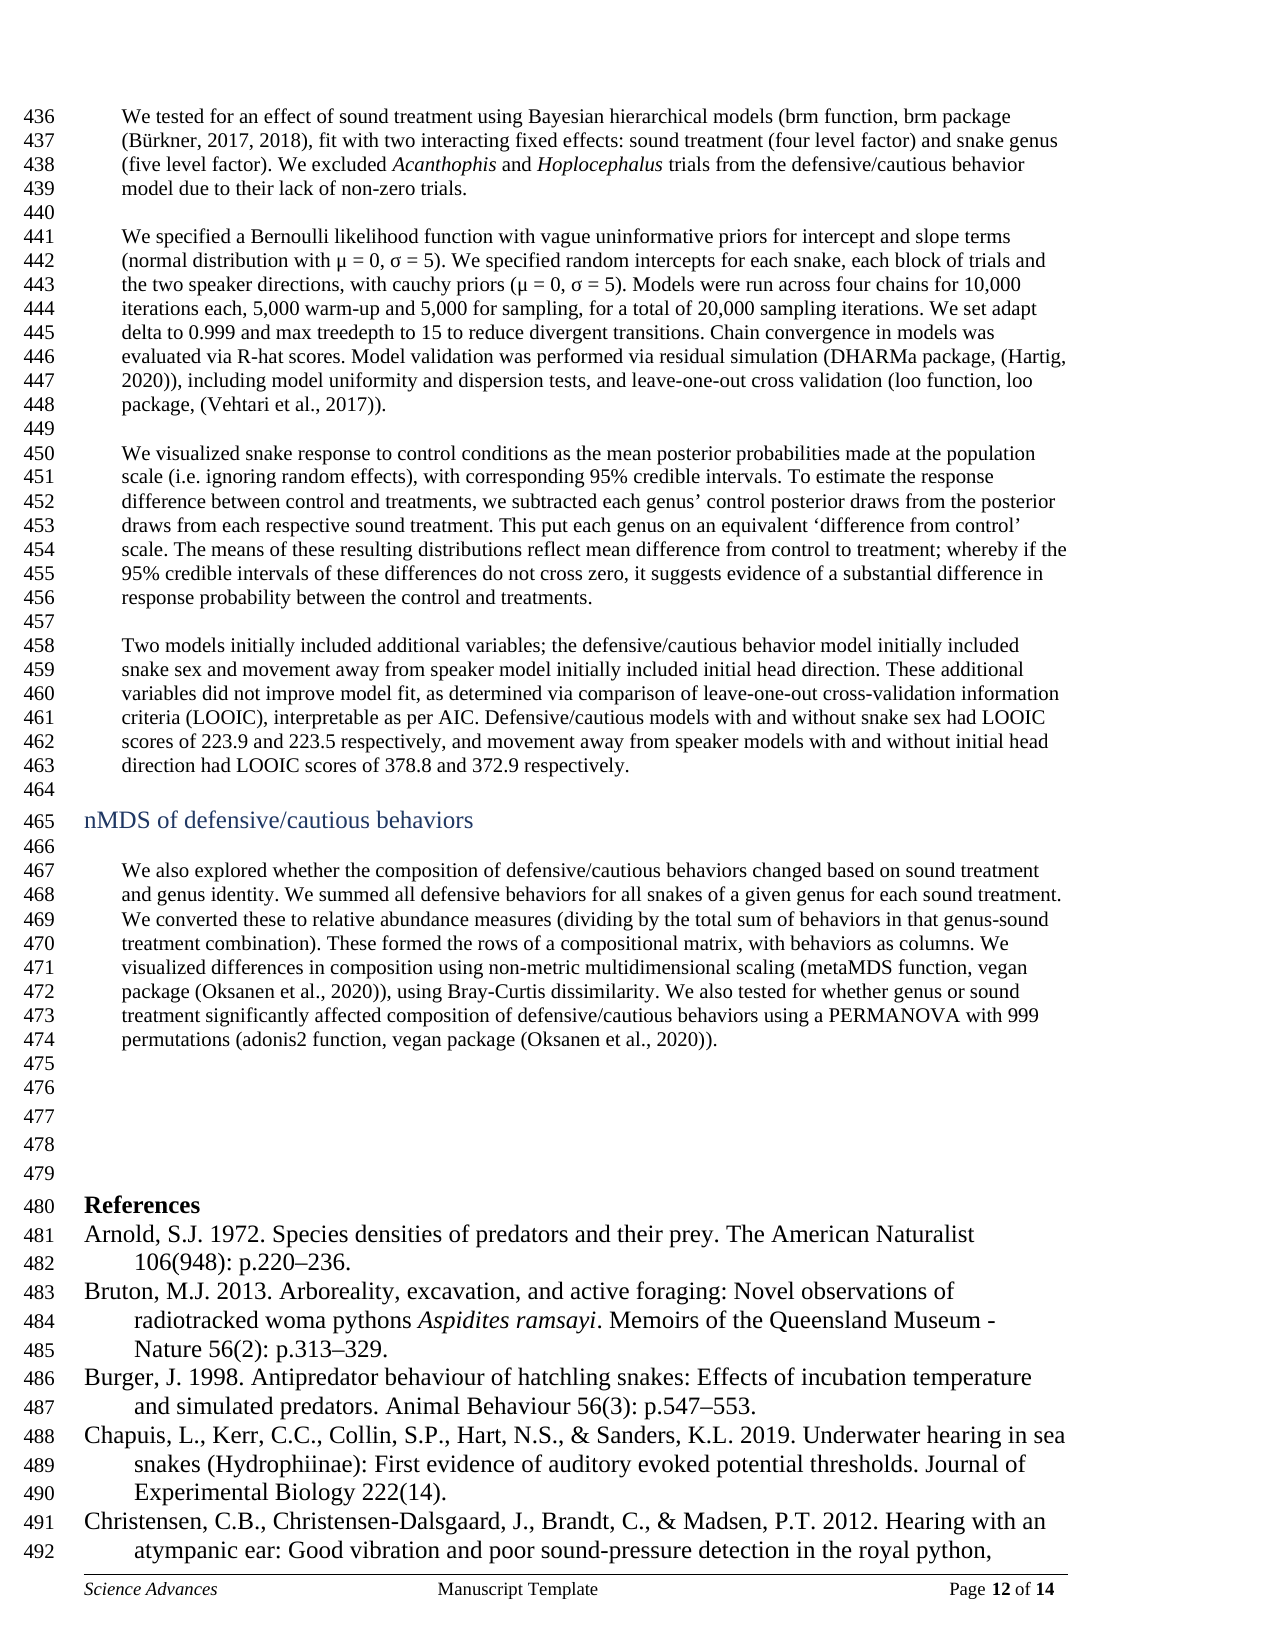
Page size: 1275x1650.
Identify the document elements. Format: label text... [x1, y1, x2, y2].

text Chapuis, L., Kerr, C.C., Collin, S.P., Hart, N.S., & Sanders, K.L. 2019. Underwater hearing in sea snakes (Hydrophiinae): First evidence of auditory evoked potential thresholds. Journal of Experimental Biology 222(14). [84, 1420, 1068, 1506]
text We also explored whether the composition of defensive/cautious behaviors changed based on sound treatment and genus identity. We summed all defensive behaviors for all snakes of a given genus for each sound treatment. We converted these to relative abundance measures (dividing by the total sum of behaviors in that genus-sound treatment combination). These formed the rows of a compositional matrix, with behaviors as columns. We visualized differences in composition using non-metric multidimensional scaling (metaMDS function, vegan package (Oksanen et al., 2020)⁠), using Bray-Curtis dissimilarity. We also tested for whether genus or sound treatment significantly affected composition of defensive/cautious behaviors using a PERMANOVA with 999 permutations (adonis2 function, vegan package (Oksanen et al., 2020)⁠). [121, 858, 1068, 1051]
text Christensen, C.B., Christensen-Dalsgaard, J., Brandt, C., & Madsen, P.T. 2012. Hearing with an atympanic ear: Good vibration and poor sound-pressure detection in the royal python, [84, 1506, 1068, 1564]
text We specified a Bernoulli likelihood function with vague uninformative priors for intercept and slope terms (normal distribution with μ = 0, σ = 5). We specified random intercepts for each snake, each block of trials and the two speaker directions, with cauchy priors (μ = 0, σ = 5). Models were run across four chains for 10,000 iterations each, 5,000 warm-up and 5,000 for sampling, for a total of 20,000 sampling iterations. We set adapt delta to 0.999 and max treedepth to 15 to reduce divergent transitions. Chain convergence in models was evaluated via R-hat scores. Model validation was performed via residual simulation (DHARMa package, (Hartig, 2020)⁠), including model uniformity and dispersion tests, and leave-one-out cross validation (loo function, loo package, (Vehtari et al., 2017)⁠). [121, 224, 1068, 416]
text Bruton, M.J. 2013. Arboreality, excavation, and active foraging: Novel observations of radiotracked woma pythons Aspidites ramsayi. Memoirs of the Queensland Museum - Nature 56(2): p.313–329. [84, 1276, 1068, 1362]
text We visualized snake response to control conditions as the mean posterior probabilities made at the population scale (i.e. ignoring random effects), with corresponding 95% credible intervals. To estimate the response difference between control and treatments, we subtracted each genus’ control posterior draws from the posterior draws from each respective sound treatment. This put each genus on an equivalent ‘difference from control’ scale. The means of these resulting distributions reflect mean difference from control to treatment; whereby if the 95% credible intervals of these differences do not cross zero, it suggests evidence of a substantial difference in response probability between the control and treatments. [121, 440, 1068, 609]
subtitle nMDS of defensive/cautious behaviors [473, 806, 1068, 834]
text Two models initially included additional variables; the defensive/cautious behavior model initially included snake sex and movement away from speaker model initially included initial head direction. These additional variables did not improve model fit, as determined via comparison of leave-one-out cross-validation information criteria (LOOIC), interpretable as per AIC. Defensive/cautious models with and without snake sex had LOOIC scores of 223.9 and 223.5 respectively, and movement away from speaker models with and without initial head direction had LOOIC scores of 378.8 and 372.9 respectively. [121, 633, 1068, 777]
text References [84, 1190, 1068, 1219]
text Arnold, S.J. 1972. Species densities of predators and their prey. The American Naturalist 106(948): p.220–236. [84, 1219, 1068, 1276]
text Burger, J. 1998. Antipredator behaviour of hatchling snakes: Effects of incubation temperature and simulated predators. Animal Behaviour 56(3): p.547–553. [84, 1362, 1068, 1420]
text We tested for an effect of sound treatment using Bayesian hierarchical models (brm function, brm package (Bürkner, 2017, 2018)⁠, fit with two interacting fixed effects: sound treatment (four level factor) and snake genus (five level factor). We excluded Acanthophis and Hoplocephalus trials from the defensive/cautious behavior model due to their lack of non-zero trials. [121, 103, 1068, 200]
